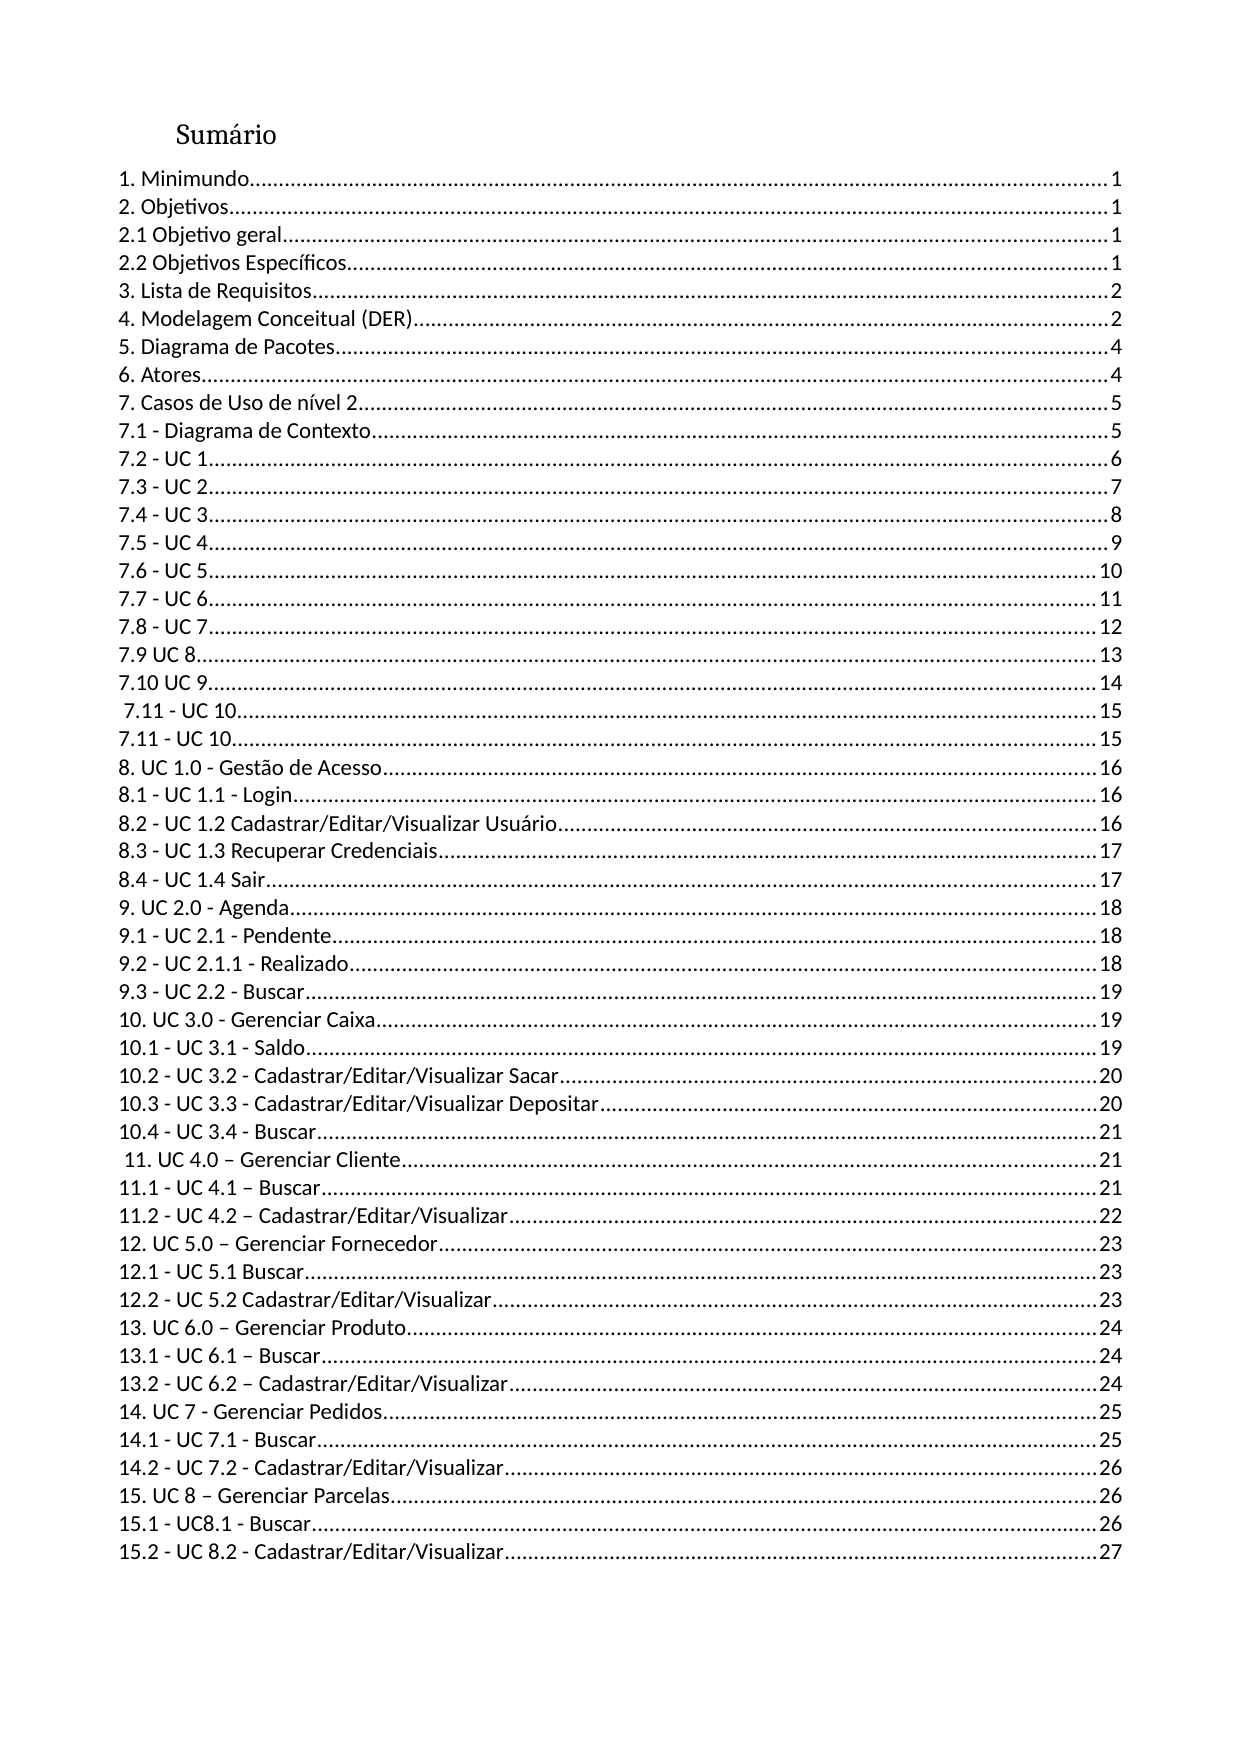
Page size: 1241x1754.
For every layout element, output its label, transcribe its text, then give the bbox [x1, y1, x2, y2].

text 9.1 - UC 2.1 - Pendente 18 [118, 921, 1122, 949]
text 8. UC 1.0 - Gestão de Acesso 16 [118, 753, 1122, 781]
text 10. UC 3.0 - Gerenciar Caixa 19 [118, 1005, 1122, 1033]
text 3. Lista de Requisitos 2 [118, 276, 1122, 304]
text 13. UC 6.0 – Gerenciar Produto 24 [118, 1313, 1122, 1341]
text 7.3 - UC 2 7 [118, 472, 1122, 500]
text 8.4 - UC 1.4 Sair 17 [118, 865, 1122, 893]
text 7.11 - UC 10 15 [118, 724, 1122, 753]
text 14. UC 7 - Gerenciar Pedidos 25 [118, 1397, 1122, 1425]
text 6. Atores 4 [118, 360, 1122, 388]
text 11.2 - UC 4.2 – Cadastrar/Editar/Visualizar 22 [118, 1201, 1122, 1229]
text 9.3 - UC 2.2 - Buscar 19 [118, 977, 1122, 1005]
text 10.3 - UC 3.3 - Cadastrar/Editar/Visualizar Depositar 20 [118, 1089, 1122, 1117]
text 14.1 - UC 7.1 - Buscar 25 [118, 1425, 1122, 1453]
text 12.2 - UC 5.2 Cadastrar/Editar/Visualizar 23 [118, 1285, 1122, 1313]
text 7.7 - UC 6 11 [118, 584, 1122, 612]
text 7.9 UC 8 13 [118, 641, 1122, 668]
text 7.11 - UC 10 15 [118, 697, 1122, 724]
text 7. Casos de Uso de nível 2 5 [118, 388, 1122, 416]
text 12. UC 5.0 – Gerenciar Fornecedor 23 [118, 1229, 1122, 1257]
text 15.1 - UC8.1 - Buscar 26 [118, 1509, 1122, 1537]
text 2.1 Objetivo geral 1 [118, 220, 1122, 248]
text 7.10 UC 9 14 [118, 668, 1122, 697]
text 7.4 - UC 3 8 [118, 500, 1122, 528]
text 11.1 - UC 4.1 – Buscar 21 [118, 1173, 1122, 1201]
text 10.1 - UC 3.1 - Saldo 19 [118, 1033, 1122, 1061]
text 13.2 - UC 6.2 – Cadastrar/Editar/Visualizar 24 [118, 1369, 1122, 1397]
text 5. Diagrama de Pacotes 4 [118, 332, 1122, 360]
text 7.6 - UC 5 10 [118, 556, 1122, 584]
text 2. Objetivos 1 [118, 192, 1122, 220]
text 2.2 Objetivos Específicos 1 [118, 248, 1122, 276]
text 8.3 - UC 1.3 Recuperar Credenciais 17 [118, 837, 1122, 865]
text 15. UC 8 – Gerenciar Parcelas 26 [118, 1481, 1122, 1509]
text 7.5 - UC 4 9 [118, 528, 1122, 556]
text 7.2 - UC 1 6 [118, 444, 1122, 472]
text 15.2 - UC 8.2 - Cadastrar/Editar/Visualizar 27 [118, 1537, 1122, 1565]
text 10.4 - UC 3.4 - Buscar 21 [118, 1117, 1122, 1145]
text 4. Modelagem Conceitual (DER) 2 [118, 304, 1122, 332]
text 7.1 - Diagrama de Contexto 5 [118, 416, 1122, 444]
text 11. UC 4.0 – Gerenciar Cliente 21 [118, 1145, 1122, 1173]
subtitle Sumário [118, 118, 1122, 152]
text 14.2 - UC 7.2 - Cadastrar/Editar/Visualizar 26 [118, 1453, 1122, 1481]
text 8.1 - UC 1.1 - Login 16 [118, 781, 1122, 809]
text 1. Minimundo 1 [118, 164, 1122, 192]
text 10.2 - UC 3.2 - Cadastrar/Editar/Visualizar Sacar 20 [118, 1061, 1122, 1089]
text 8.2 - UC 1.2 Cadastrar/Editar/Visualizar Usuário 16 [118, 809, 1122, 837]
text 9.2 - UC 2.1.1 - Realizado 18 [118, 949, 1122, 977]
text 13.1 - UC 6.1 – Buscar 24 [118, 1341, 1122, 1369]
text 9. UC 2.0 - Agenda 18 [118, 893, 1122, 921]
text 7.8 - UC 7 12 [118, 612, 1122, 641]
text 12.1 - UC 5.1 Buscar 23 [118, 1257, 1122, 1285]
